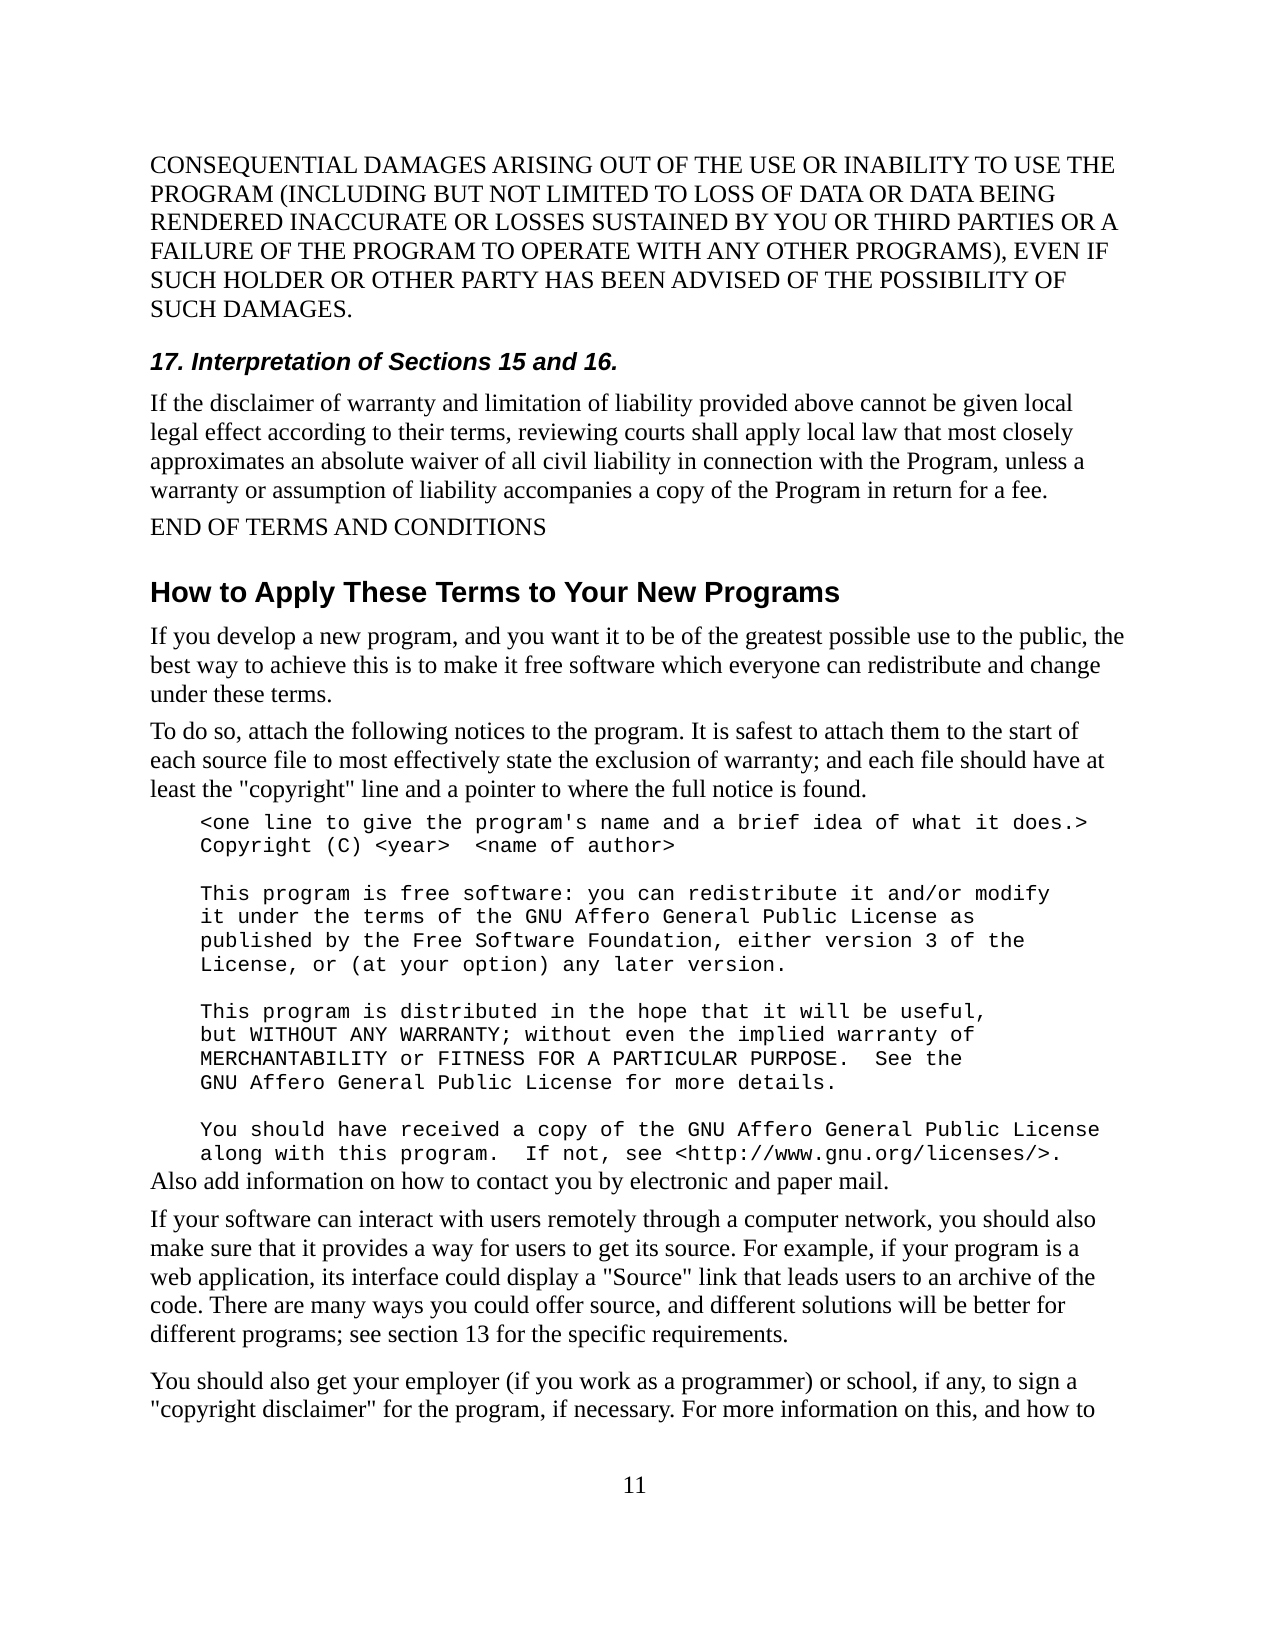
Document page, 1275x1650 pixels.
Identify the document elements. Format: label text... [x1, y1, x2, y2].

text This program is distributed in the hope that it will be useful, [150, 1001, 1125, 1024]
text published by the Free Software Foundation, either version 3 of the [150, 930, 1125, 953]
text You should also get your employer (if you work as a programmer) or school, if any, to sign a "copyright disclaimer" for the program, if necessary. For more information on this, and how to [150, 1366, 1125, 1423]
text it under the terms of the GNU Affero General Public License as [150, 906, 1125, 930]
text If you develop a new program, and you want it to be of the greatest possible use to the public, the best way to achieve this is to make it free software which everyone can redistribute and change under these terms. [150, 621, 1125, 707]
text Also add information on how to contact you by electronic and paper mail. [150, 1166, 1125, 1195]
text You should have received a copy of the GNU Affero General Public License [150, 1119, 1125, 1143]
text If the disclaimer of warranty and limitation of liability provided above cannot be given local legal effect according to their terms, reviewing courts shall apply local law that most closely approximates an absolute waiver of all civil liability in connection with the Program, unless a warranty or assumption of liability accompanies a copy of the Program in return for a fee. [150, 388, 1125, 503]
text <one line to give the program's name and a brief idea of what it does.> [150, 812, 1125, 835]
text END OF TERMS AND CONDITIONS [150, 512, 1125, 541]
text but WITHOUT ANY WARRANTY; without even the implied warranty of [150, 1024, 1125, 1048]
text MERCHANTABILITY or FITNESS FOR A PARTICULAR PURPOSE. See the [150, 1048, 1125, 1072]
subtitle How to Apply These Terms to Your New Programs [150, 575, 1125, 609]
text CONSEQUENTIAL DAMAGES ARISING OUT OF THE USE OR INABILITY TO USE THE PROGRAM (INCLUDING BUT NOT LIMITED TO LOSS OF DATA OR DATA BEING RENDERED INACCURATE OR LOSSES SUSTAINED BY YOU OR THIRD PARTIES OR A FAILURE OF THE PROGRAM TO OPERATE WITH ANY OTHER PROGRAMS), EVEN IF SUCH HOLDER OR OTHER PARTY HAS BEEN ADVISED OF THE POSSIBILITY OF SUCH DAMAGES. [150, 150, 1125, 322]
text License, or (at your option) any later version. [150, 953, 1125, 977]
text To do so, attach the following notices to the program. It is safest to attach them to the start of each source file to most effectively state the exclusion of warranty; and each file should have at least the "copyright" line and a pointer to where the full notice is found. [150, 716, 1125, 803]
text Copyright (C) <year> <name of author> [150, 835, 1125, 859]
text GNU Affero General Public License for more details. [150, 1072, 1125, 1095]
text This program is free software: you can redistribute it and/or modify [150, 883, 1125, 906]
text along with this program. If not, see <http://www.gnu.org/licenses/>. [150, 1143, 1125, 1166]
subtitle 17. Interpretation of Sections 15 and 16. [150, 347, 1125, 376]
text If your software can interact with users remotely through a computer network, you should also make sure that it provides a way for users to get its source. For example, if your program is a web application, its interface could display a "Source" link that leads users to an archive of the code. There are many ways you could offer source, and different solutions will be better for different programs; see section 13 for the specific requirements. [150, 1204, 1125, 1348]
